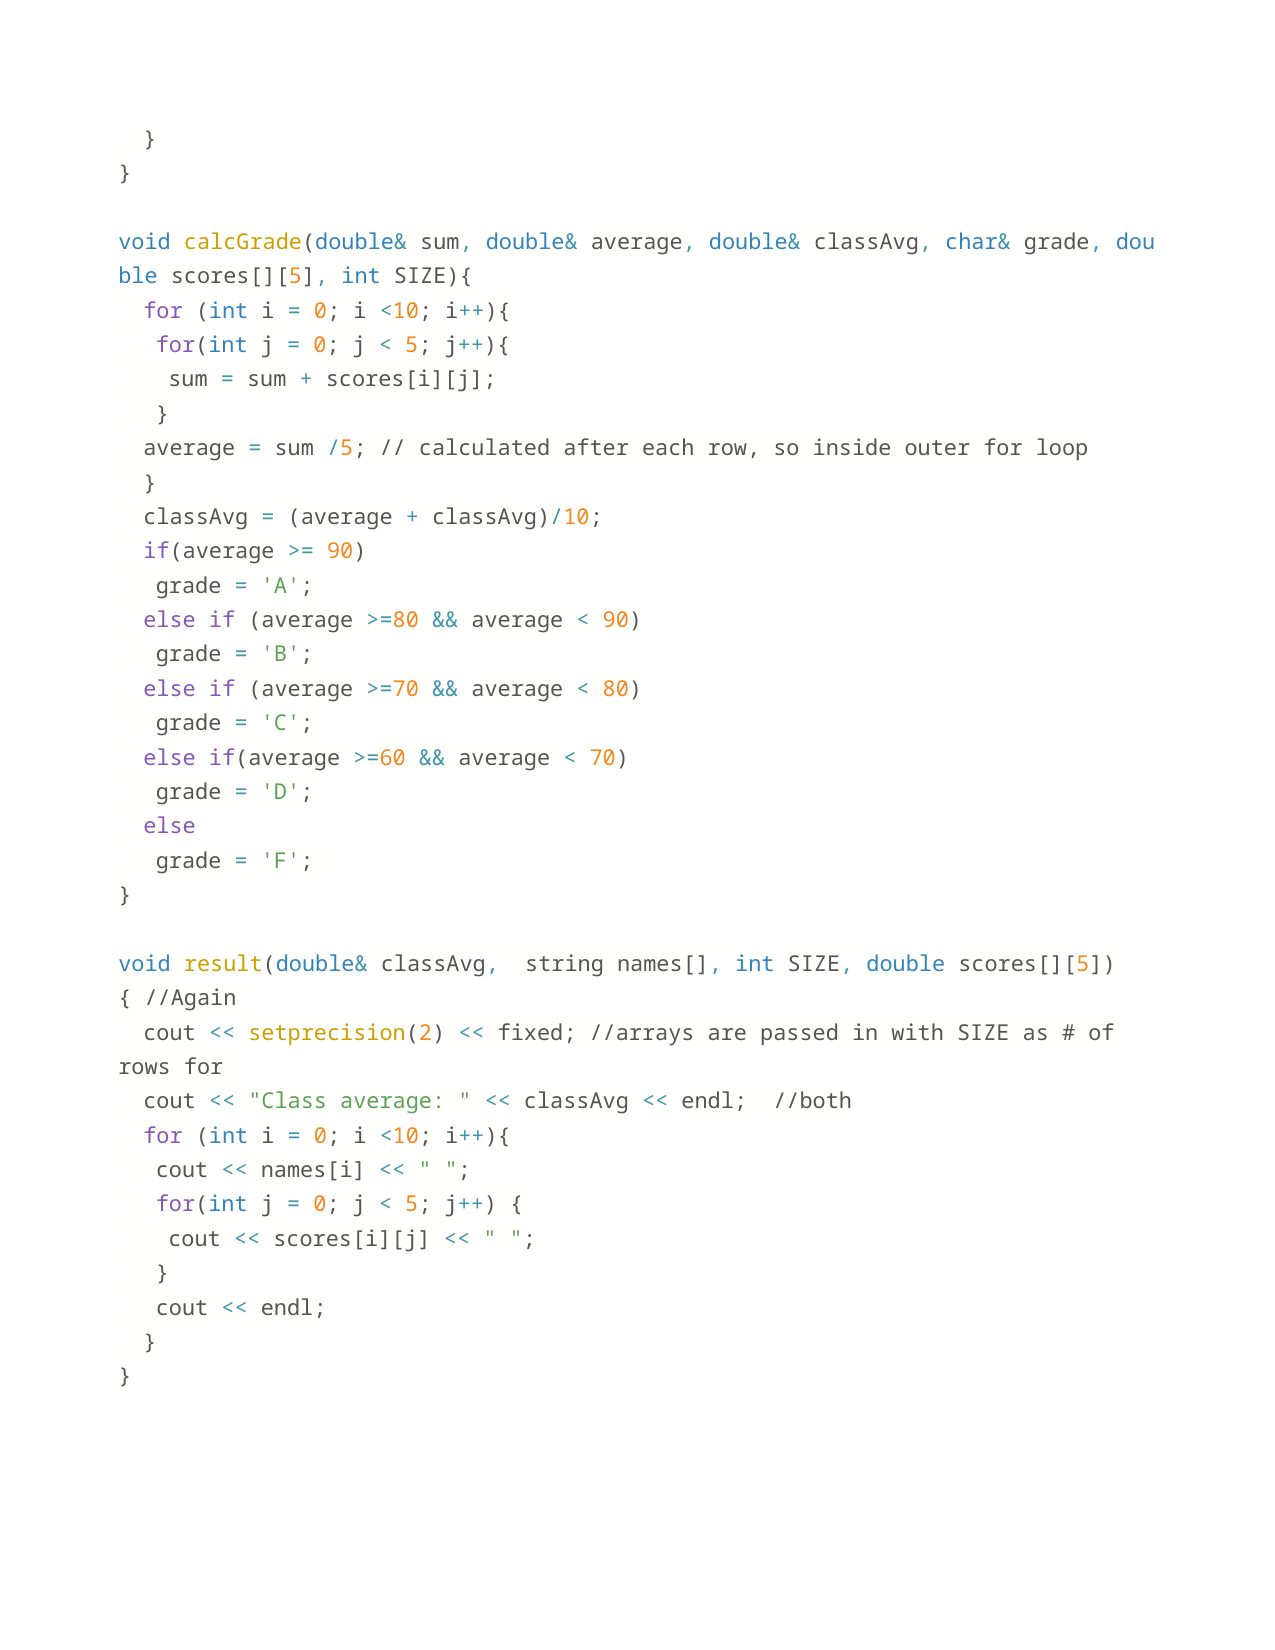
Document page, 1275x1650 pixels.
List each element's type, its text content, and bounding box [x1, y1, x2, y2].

text for(int j = 0; j < 5; j++) { [118, 1184, 1157, 1218]
text classAvg = (average + classAvg)/10; [118, 496, 1157, 531]
text sum = sum + scores[i][j]; [118, 359, 1157, 393]
text cout << setprecision(2) << fixed; //arrays are passed in with SIZE as # of rows for [118, 1012, 1157, 1081]
text grade = 'B'; [118, 634, 1157, 668]
text else if(average >=60 && average < 70) [118, 737, 1157, 771]
text else if (average >=80 && average < 90) [118, 599, 1157, 634]
text } [118, 393, 1157, 427]
text cout << endl; [118, 1287, 1157, 1321]
text } [118, 462, 1157, 496]
text } [118, 152, 1157, 187]
text grade = 'C'; [118, 702, 1157, 737]
text } [118, 118, 1157, 152]
text cout << scores[i][j] << " "; [118, 1218, 1157, 1252]
text cout << names[i] << " "; [118, 1149, 1157, 1184]
text for (int i = 0; i <10; i++){ [118, 1115, 1157, 1149]
text else if (average >=70 && average < 80) [118, 668, 1157, 702]
text grade = 'A'; [118, 565, 1157, 599]
text average = sum /5; // calculated after each row, so inside outer for loop [118, 427, 1157, 462]
text grade = 'D'; [118, 771, 1157, 806]
text } [118, 1356, 1157, 1390]
text void calcGrade(double& sum, double& average, double& classAvg, char& grade, double scores[][5], int SIZE){ [118, 221, 1157, 290]
text if(average >= 90) [118, 531, 1157, 565]
text void result(double& classAvg, string names[], int SIZE, double scores[][5]){ //Again [118, 943, 1157, 1012]
text cout << "Class average: " << classAvg << endl; //both [118, 1081, 1157, 1115]
text } [118, 874, 1157, 909]
text } [118, 1252, 1157, 1287]
text grade = 'F'; [118, 840, 1157, 874]
text for(int j = 0; j < 5; j++){ [118, 324, 1157, 359]
text else [118, 806, 1157, 840]
text for (int i = 0; i <10; i++){ [118, 290, 1157, 324]
text } [118, 1321, 1157, 1356]
